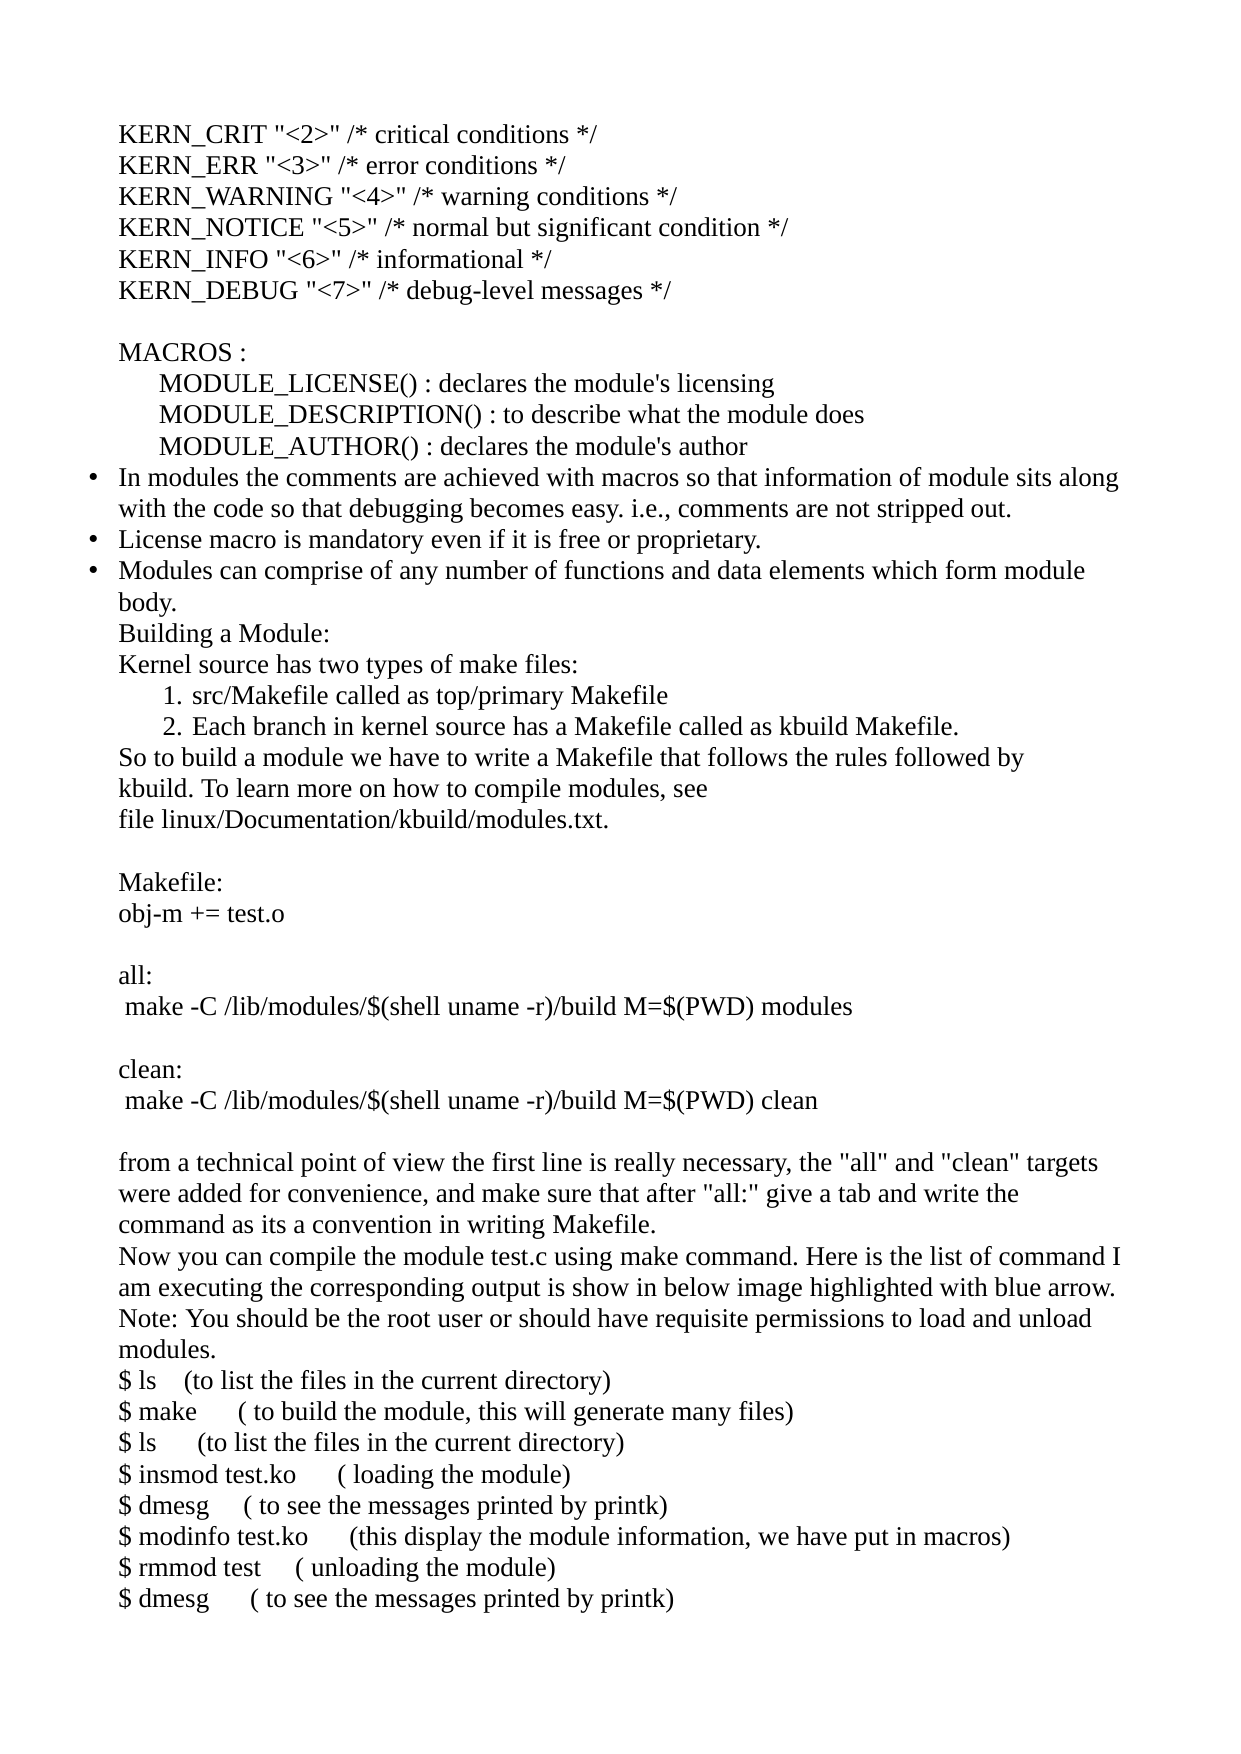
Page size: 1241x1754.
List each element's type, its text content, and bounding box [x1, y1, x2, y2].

text MODULE_AUTHOR() : declares the module's author [118, 429, 1122, 461]
text clean: [118, 1053, 1122, 1084]
text Kernel source has two types of make files: [118, 648, 1122, 679]
text KERN_WARNING "<4>" /* warning conditions */ [118, 180, 1122, 212]
text MODULE_DESCRIPTION() : to describe what the module does [118, 398, 1122, 429]
text KERN_NOTICE "<5>" /* normal but significant condition */ [118, 212, 1122, 243]
text obj-m += test.o [118, 897, 1122, 928]
text MACROS : [118, 336, 1122, 367]
text from a technical point of view the first line is really necessary, the "all" and "clean" targets were added for convenience, and make sure that after "all:" give a tab and write the command as its a convention in writing Makefile. Now you can compile the module test.c using make command. Here is the list of command I am executing the corresponding output is show in below image highlighted with blue arrow. Note: You should be the root user or should have requisite permissions to load and unload modules. $ ls (to list the files in the current directory) $ make ( to build the module, this will generate many files) $ ls (to list the files in the current directory) $ insmod test.ko ( loading the module) $ dmesg ( to see the messages printed by printk) $ modinfo test.ko (this display the module information, we have put in macros) $ rmmod test ( unloading the module) $ dmesg ( to see the messages printed by printk) [118, 1115, 1122, 1613]
text KERN_INFO "<6>" /* informational */ [118, 243, 1122, 274]
text Building a Module: [118, 617, 1122, 648]
list Each branch in kernel source has a Makefile called as kbuild Makefile. [162, 710, 1122, 741]
list Modules can comprise of any number of functions and data elements which form module body. [118, 554, 1122, 617]
list License macro is mandatory even if it is free or proprietary. [118, 523, 1122, 554]
text KERN_CRIT "<2>" /* critical conditions */ [118, 118, 1122, 149]
text make -C /lib/modules/$(shell uname -r)/build M=$(PWD) modules [118, 991, 1122, 1022]
list src/Makefile called as top/primary Makefile [162, 679, 1122, 710]
text make -C /lib/modules/$(shell uname -r)/build M=$(PWD) clean [118, 1084, 1122, 1115]
text KERN_ERR "<3>" /* error conditions */ [118, 149, 1122, 180]
text So to build a module we have to write a Makefile that follows the rules followed by kbuild. To learn more on how to compile modules, see file linux/Documentation/kbuild/modules.txt. [118, 741, 1122, 835]
text all: [118, 959, 1122, 991]
text Makefile: [118, 866, 1122, 897]
text MODULE_LICENSE() : declares the module's licensing [118, 367, 1122, 398]
list In modules the comments are achieved with macros so that information of module sits along with the code so that debugging becomes easy. i.e., comments are not stripped out. [118, 461, 1122, 523]
text KERN_DEBUG "<7>" /* debug-level messages */ [118, 274, 1122, 305]
